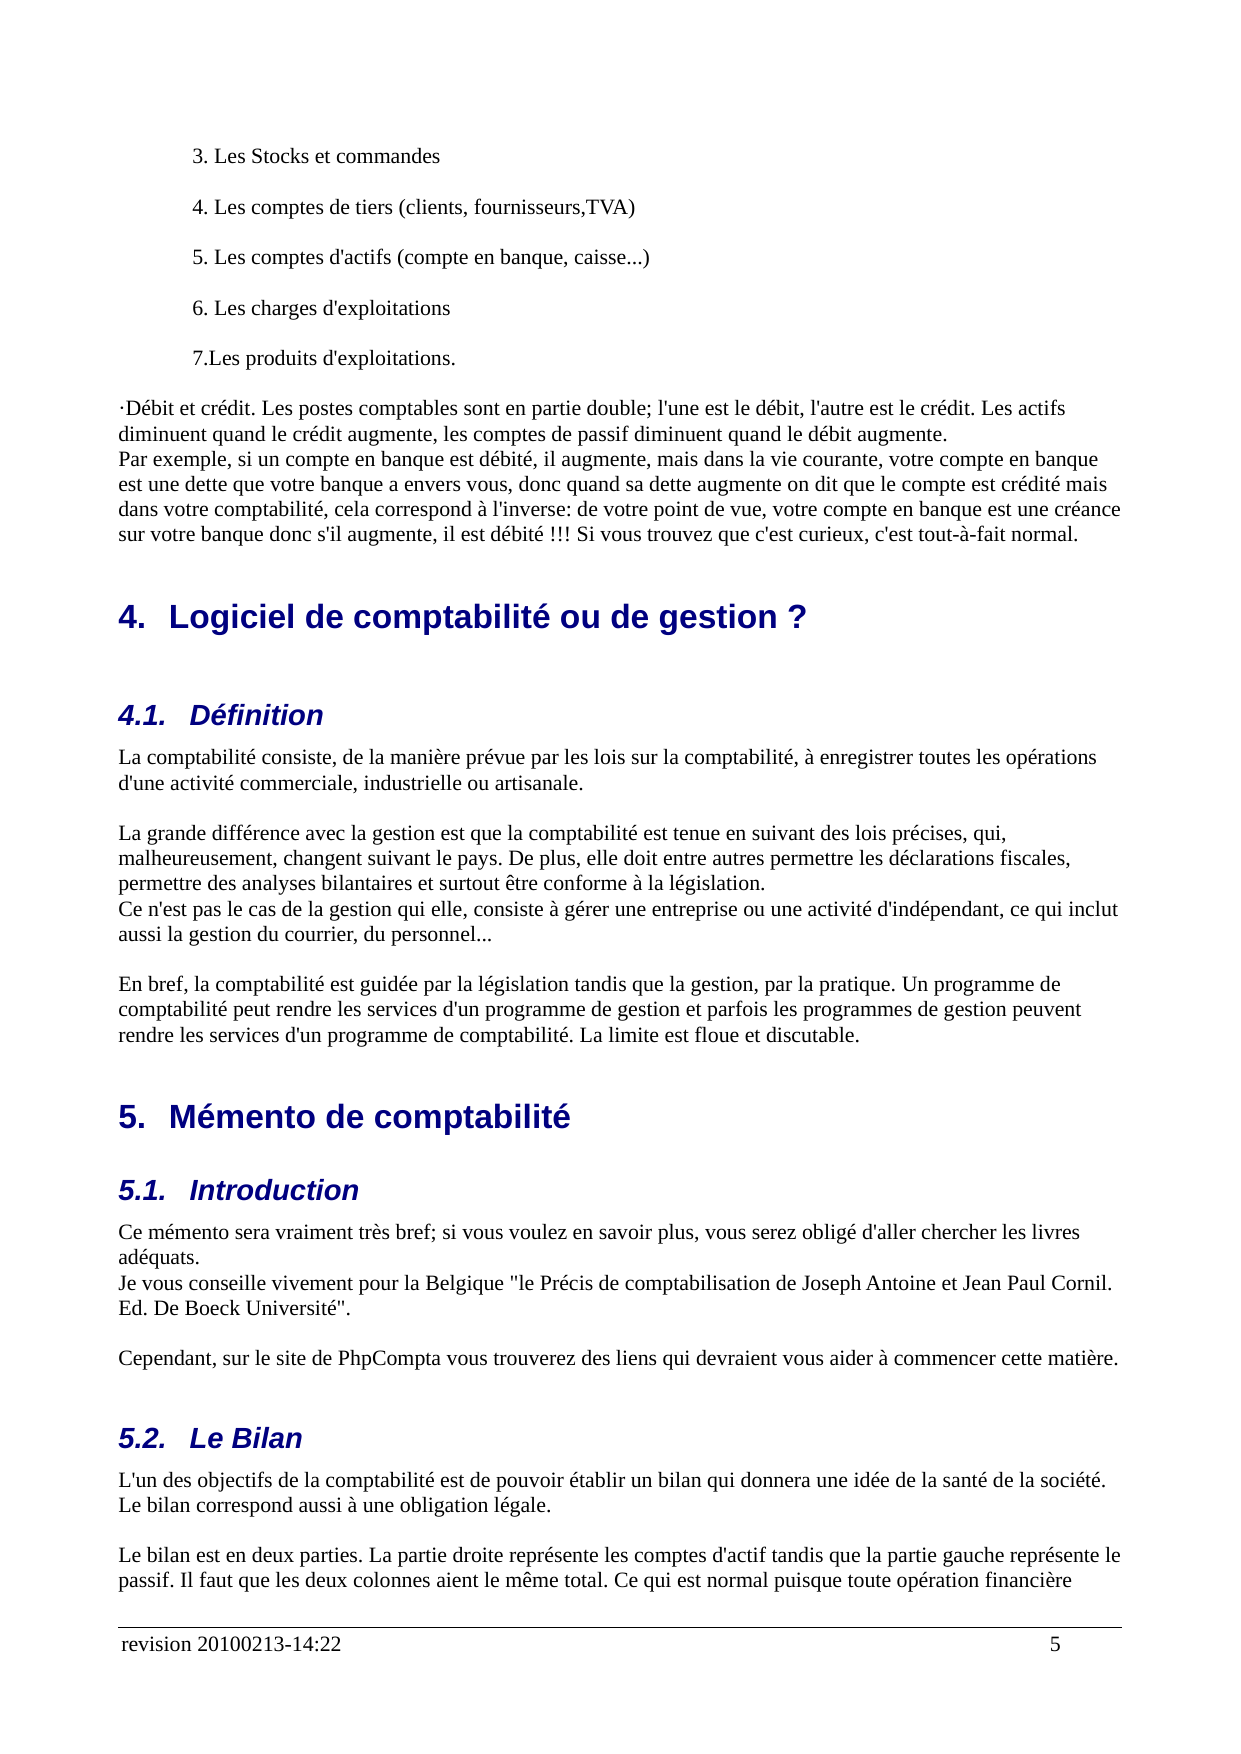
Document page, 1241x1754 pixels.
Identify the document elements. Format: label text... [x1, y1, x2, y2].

subtitle Le Bilan [118, 1421, 1122, 1454]
text 4. Les comptes de tiers (clients, fournisseurs,TVA) [118, 194, 1122, 219]
text En bref, la comptabilité est guidée par la législation tandis que la gestion, par la pratique. Un programme de comptabilité peut rendre les services d'un programme de gestion et parfois les programmes de gestion peuvent rendre les services d'un programme de comptabilité. La limite est floue et discutable. [118, 971, 1122, 1047]
text ·Débit et crédit. Les postes comptables sont en partie double; l'une est le débit, l'autre est le crédit. Les actifs diminuent quand le crédit augmente, les comptes de passif diminuent quand le débit augmente. [118, 395, 1122, 446]
text Je vous conseille vivement pour la Belgique "le Précis de comptabilisation de Joseph Antoine et Jean Paul Cornil. Ed. De Boeck Université". [118, 1269, 1122, 1320]
text L'un des objectifs de la comptabilité est de pouvoir établir un bilan qui donnera une idée de la santé de la société. [118, 1467, 1122, 1492]
text 5. Les comptes d'actifs (compte en banque, caisse...) [118, 244, 1122, 269]
text La comptabilité consiste, de la manière prévue par les lois sur la comptabilité, à enregistrer toutes les opérations d'une activité commerciale, industrielle ou artisanale. [118, 744, 1122, 795]
subtitle Logiciel de comptabilité ou de gestion ? [118, 597, 1122, 636]
text 7.Les produits d'exploitations. [118, 345, 1122, 370]
text Par exemple, si un compte en banque est débité, il augmente, mais dans la vie courante, votre compte en banque est une dette que votre banque a envers vous, donc quand sa dette augmente on dit que le compte est crédité mais dans votre comptabilité, cela correspond à l'inverse: de votre point de vue, votre compte en banque est une créance sur votre banque donc s'il augmente, il est débité !!! Si vous trouvez que c'est curieux, c'est tout-à-fait normal. [118, 446, 1122, 547]
text Cependant, sur le site de PhpCompta vous trouverez des liens qui devraient vous aider à commencer cette matière. [118, 1345, 1122, 1370]
text 3. Les Stocks et commandes [118, 143, 1122, 168]
subtitle Définition [118, 698, 1122, 732]
text Ce n'est pas le cas de la gestion qui elle, consiste à gérer une entreprise ou une activité d'indépendant, ce qui inclut aussi la gestion du courrier, du personnel... [118, 896, 1122, 946]
text Le bilan est en deux parties. La partie droite représente les comptes d'actif tandis que la partie gauche représente le passif. Il faut que les deux colonnes aient le même total. Ce qui est normal puisque toute opération financière [118, 1542, 1122, 1593]
text La grande différence avec la gestion est que la comptabilité est tenue en suivant des lois précises, qui, malheureusement, changent suivant le pays. De plus, elle doit entre autres permettre les déclarations fiscales, permettre des analyses bilantaires et surtout être conforme à la législation. [118, 820, 1122, 896]
text Le bilan correspond aussi à une obligation légale. [118, 1492, 1122, 1517]
subtitle Introduction [118, 1173, 1122, 1207]
subtitle Mémento de comptabilité [118, 1097, 1122, 1136]
text Ce mémento sera vraiment très bref; si vous voulez en savoir plus, vous serez obligé d'aller chercher les livres adéquats. [118, 1219, 1122, 1269]
text 6. Les charges d'exploitations [118, 294, 1122, 320]
